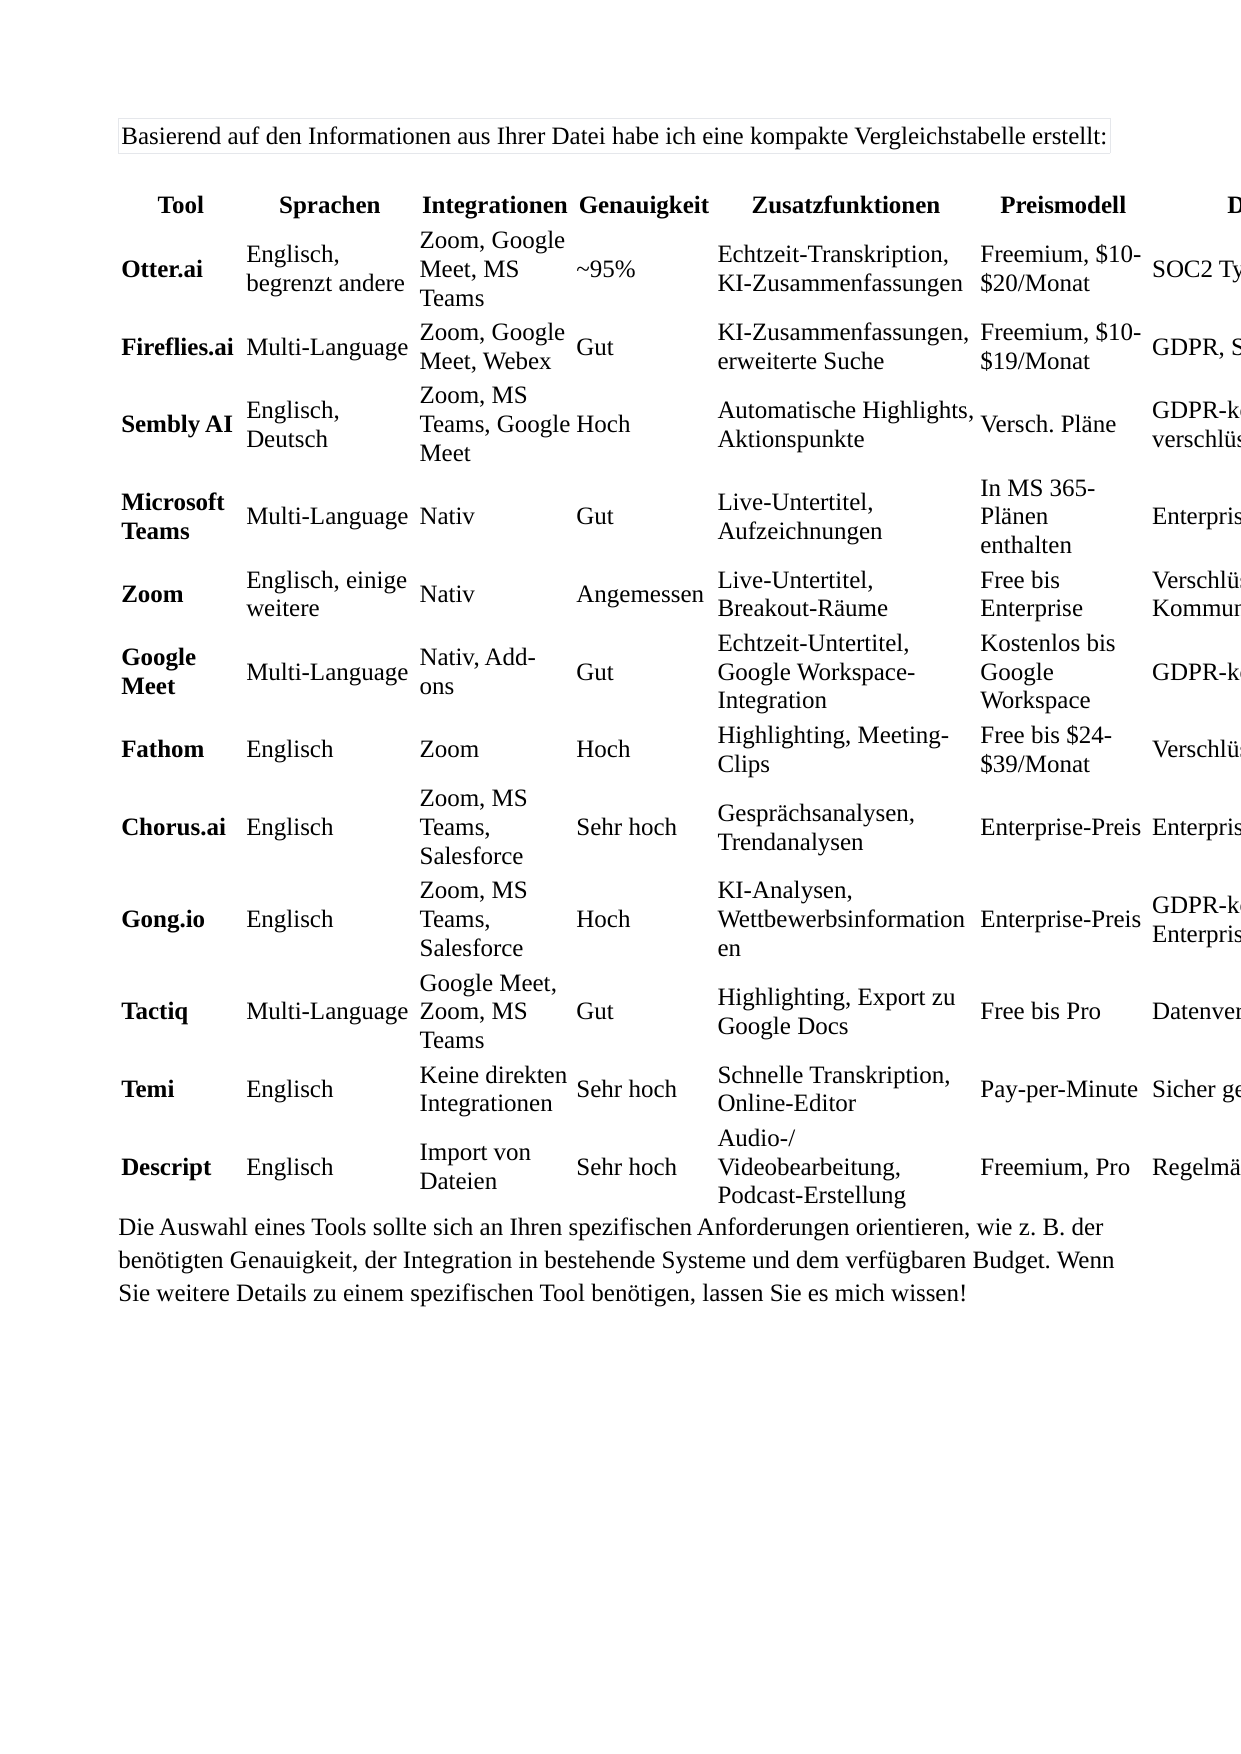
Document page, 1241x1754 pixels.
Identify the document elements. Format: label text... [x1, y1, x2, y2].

table_cell Enterprise-Sicherheit [1149, 470, 1240, 562]
table_cell Sembly AI [118, 378, 243, 470]
table_cell Pay-per-Minute [977, 1057, 1149, 1120]
table_cell Hoch [573, 378, 714, 470]
table_cell Verschlüsselte Kommunikation [1149, 562, 1240, 625]
table_cell Zoom [416, 717, 573, 781]
table_cell Gut [573, 314, 714, 378]
table_cell Gesprächsanalysen, Trendanalysen [714, 781, 977, 873]
table_cell Google Meet [118, 625, 243, 717]
table_cell Enterprise-Level-Sicherheit [1149, 781, 1240, 873]
table_cell Nativ, Add-ons [416, 625, 573, 717]
table_cell Echtzeit-Transkription, KI-Zusammenfassungen [714, 222, 977, 314]
table_cell GDPR, SOC2 [1149, 314, 1240, 378]
table_cell Multi-Language [243, 470, 416, 562]
table_cell Sehr hoch [573, 1120, 714, 1212]
table_cell Gut [573, 470, 714, 562]
table_cell Import von Dateien [416, 1120, 573, 1212]
table_cell Live-Untertitel, Breakout-Räume [714, 562, 977, 625]
table_cell Zoom, Google Meet, Webex [416, 314, 573, 378]
table_cell Zoom, MS Teams, Salesforce [416, 781, 573, 873]
table_cell Nativ [416, 470, 573, 562]
table_cell Multi-Language [243, 314, 416, 378]
table_cell Englisch [243, 1120, 416, 1212]
table_cell Sehr hoch [573, 1057, 714, 1120]
table_cell Zoom, MS Teams, Google Meet [416, 378, 573, 470]
table_cell Audio-/Videobearbeitung, Podcast-Erstellung [714, 1120, 977, 1212]
table_header Zusatzfunktionen [714, 188, 977, 222]
table_cell Datenverschlüsselung [1149, 965, 1240, 1057]
table_cell Gut [573, 965, 714, 1057]
table_cell Tactiq [118, 965, 243, 1057]
table_cell Zoom [118, 562, 243, 625]
table_cell Free bis $24-$39/Monat [977, 717, 1149, 781]
table_cell GDPR-konform [1149, 625, 1240, 717]
table_cell SOC2 Typ II [1149, 222, 1240, 314]
table_cell Multi-Language [243, 965, 416, 1057]
table_cell Automatische Highlights, Aktionspunkte [714, 378, 977, 470]
table_cell Sehr hoch [573, 781, 714, 873]
table_cell Schnelle Transkription, Online-Editor [714, 1057, 977, 1120]
table_header Genauigkeit [573, 188, 714, 222]
table_cell KI-Zusammenfassungen, erweiterte Suche [714, 314, 977, 378]
table_cell Enterprise-Preis [977, 873, 1149, 965]
table_cell Nativ [416, 562, 573, 625]
table_cell ~95% [573, 222, 714, 314]
table_cell Google Meet, Zoom, MS Teams [416, 965, 573, 1057]
table_cell Englisch [243, 873, 416, 965]
table_cell GDPR-konform, verschlüsselt [1149, 378, 1240, 470]
table_cell In MS 365-Plänen enthalten [977, 470, 1149, 562]
table_cell Angemessen [573, 562, 714, 625]
table_cell Zoom, Google Meet, MS Teams [416, 222, 573, 314]
table_cell Englisch [243, 781, 416, 873]
table_cell Englisch, Deutsch [243, 378, 416, 470]
table_cell Live-Untertitel, Aufzeichnungen [714, 470, 977, 562]
table_cell Kostenlos bis Google Workspace [977, 625, 1149, 717]
table_cell Sicher gespeichert [1149, 1057, 1240, 1120]
table_cell Keine direkten Integrationen [416, 1057, 573, 1120]
table_header Integrationen [416, 188, 573, 222]
table_cell Versch. Pläne [977, 378, 1149, 470]
table_cell Echtzeit-Untertitel, Google Workspace-Integration [714, 625, 977, 717]
table_cell Otter.ai [118, 222, 243, 314]
table_cell Microsoft Teams [118, 470, 243, 562]
table_cell Regelmäßige Updates [1149, 1120, 1240, 1212]
table_cell KI-Analysen, Wettbewerbsinformationen [714, 873, 977, 965]
table_header Tool [118, 188, 243, 222]
table_cell Descript [118, 1120, 243, 1212]
table_cell GDPR-konform, Enterprise-Sicherheit [1149, 873, 1240, 965]
table_cell Englisch, begrenzt andere [243, 222, 416, 314]
table_cell Hoch [573, 717, 714, 781]
text Basierend auf den Informationen aus Ihrer Datei habe ich eine kompakte Vergleichstabelle erstellt: [119, 119, 1110, 153]
table_cell Englisch, einige weitere [243, 562, 416, 625]
table_cell Verschlüsselt [1149, 717, 1240, 781]
table_cell Highlighting, Export zu Google Docs [714, 965, 977, 1057]
table_cell Gut [573, 625, 714, 717]
table_cell Multi-Language [243, 625, 416, 717]
table_cell Hoch [573, 873, 714, 965]
table_cell Zoom, MS Teams, Salesforce [416, 873, 573, 965]
table_cell Temi [118, 1057, 243, 1120]
table_header Datenschutz [1149, 188, 1240, 222]
table_cell Free bis Enterprise [977, 562, 1149, 625]
table_cell Freemium, Pro [977, 1120, 1149, 1212]
table_header Sprachen [243, 188, 416, 222]
table_cell Fathom [118, 717, 243, 781]
table_header Preismodell [977, 188, 1149, 222]
table_cell Enterprise-Preis [977, 781, 1149, 873]
table_cell Gong.io [118, 873, 243, 965]
table_cell Englisch [243, 717, 416, 781]
table_cell Fireflies.ai [118, 314, 243, 378]
table_cell Highlighting, Meeting-Clips [714, 717, 977, 781]
table_cell Freemium, $10-$20/Monat [977, 222, 1149, 314]
table_cell Englisch [243, 1057, 416, 1120]
table_cell Free bis Pro [977, 965, 1149, 1057]
table_cell Freemium, $10-$19/Monat [977, 314, 1149, 378]
table_cell Chorus.ai [118, 781, 243, 873]
text Die Auswahl eines Tools sollte sich an Ihren spezifischen Anforderungen orientieren, wie z. B. der benötigten Genauigkeit, der Integration in bestehende Systeme und dem verfügbaren Budget. Wenn Sie weitere Details zu einem spezifischen Tool benötigen, lassen Sie es mich wissen! [118, 1212, 1122, 1307]
